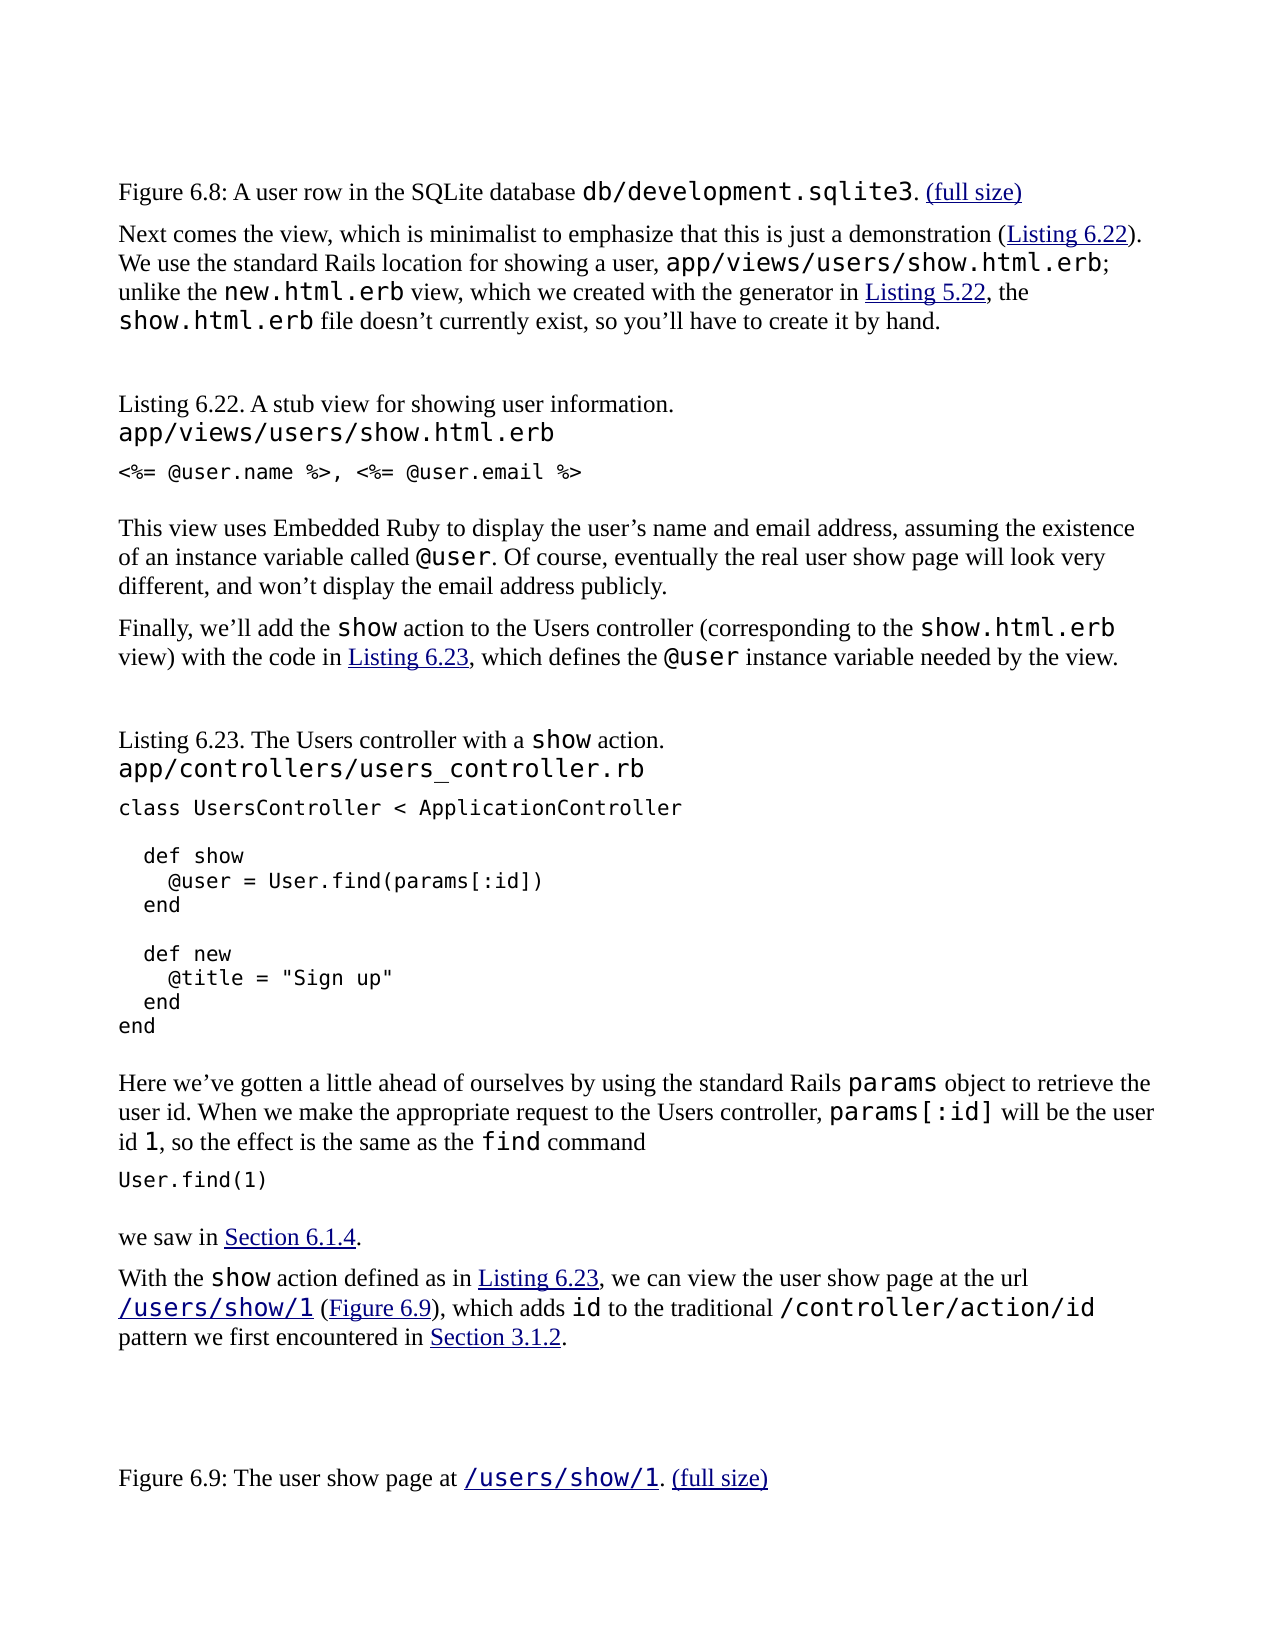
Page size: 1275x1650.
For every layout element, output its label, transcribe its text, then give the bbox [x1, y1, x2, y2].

text end [118, 893, 1157, 917]
text Next comes the view, which is minimalist to emphasize that this is just a demonstration (Listing 6.22). We use the standard Rails location for showing a user, app/views/users/show.html.erb; unlike the new.html.erb view, which we created with the generator in Listing 5.22, the show.html.erb file doesn’t currently exist, so you’ll have to create it by hand. [118, 219, 1157, 335]
text <%= @user.name %>, <%= @user.email %> [118, 460, 1157, 484]
text Here we’ve gotten a little ahead of ourselves by using the standard Rails params object to retrieve the user id. When we make the appropriate request to the Users controller, params[:id] will be the user id 1, so the effect is the same as the find command [118, 1068, 1157, 1156]
text end [118, 1014, 1157, 1039]
text With the show action defined as in Listing 6.23, we can view the user show page at the url /users/show/1 (Figure 6.9), which adds id to the traditional /controller/action/id pattern we first encountered in Section 3.1.2. [118, 1263, 1157, 1351]
text end [118, 990, 1157, 1014]
text def new [118, 942, 1157, 966]
text Listing 6.23. The Users controller with a show action. app/controllers/users_controller.rb [118, 725, 1157, 783]
text Listing 6.22. A stub view for showing user information. app/views/users/show.html.erb [118, 389, 1157, 447]
text Figure 6.8: A user row in the SQLite database db/development.sqlite3. (full size) [118, 177, 1157, 206]
text class UsersController < ApplicationController [118, 796, 1157, 820]
text @user = User.find(params[:id]) [118, 869, 1157, 893]
text @title = "Sign up" [118, 966, 1157, 990]
text Figure 6.9: The user show page at /users/show/1. (full size) [118, 1463, 1157, 1493]
text Finally, we’ll add the show action to the Users controller (corresponding to the show.html.erb view) with the code in Listing 6.23, which defines the @user instance variable needed by the view. [118, 613, 1157, 671]
text User.find(1) [118, 1168, 1157, 1193]
text we saw in Section 6.1.4. [118, 1222, 1157, 1251]
text def show [118, 844, 1157, 869]
text This view uses Embedded Ruby to display the user’s name and email address, assuming the existence of an instance variable called @user. Of course, eventually the real user show page will look very different, and won’t display the email address publicly. [118, 513, 1157, 600]
